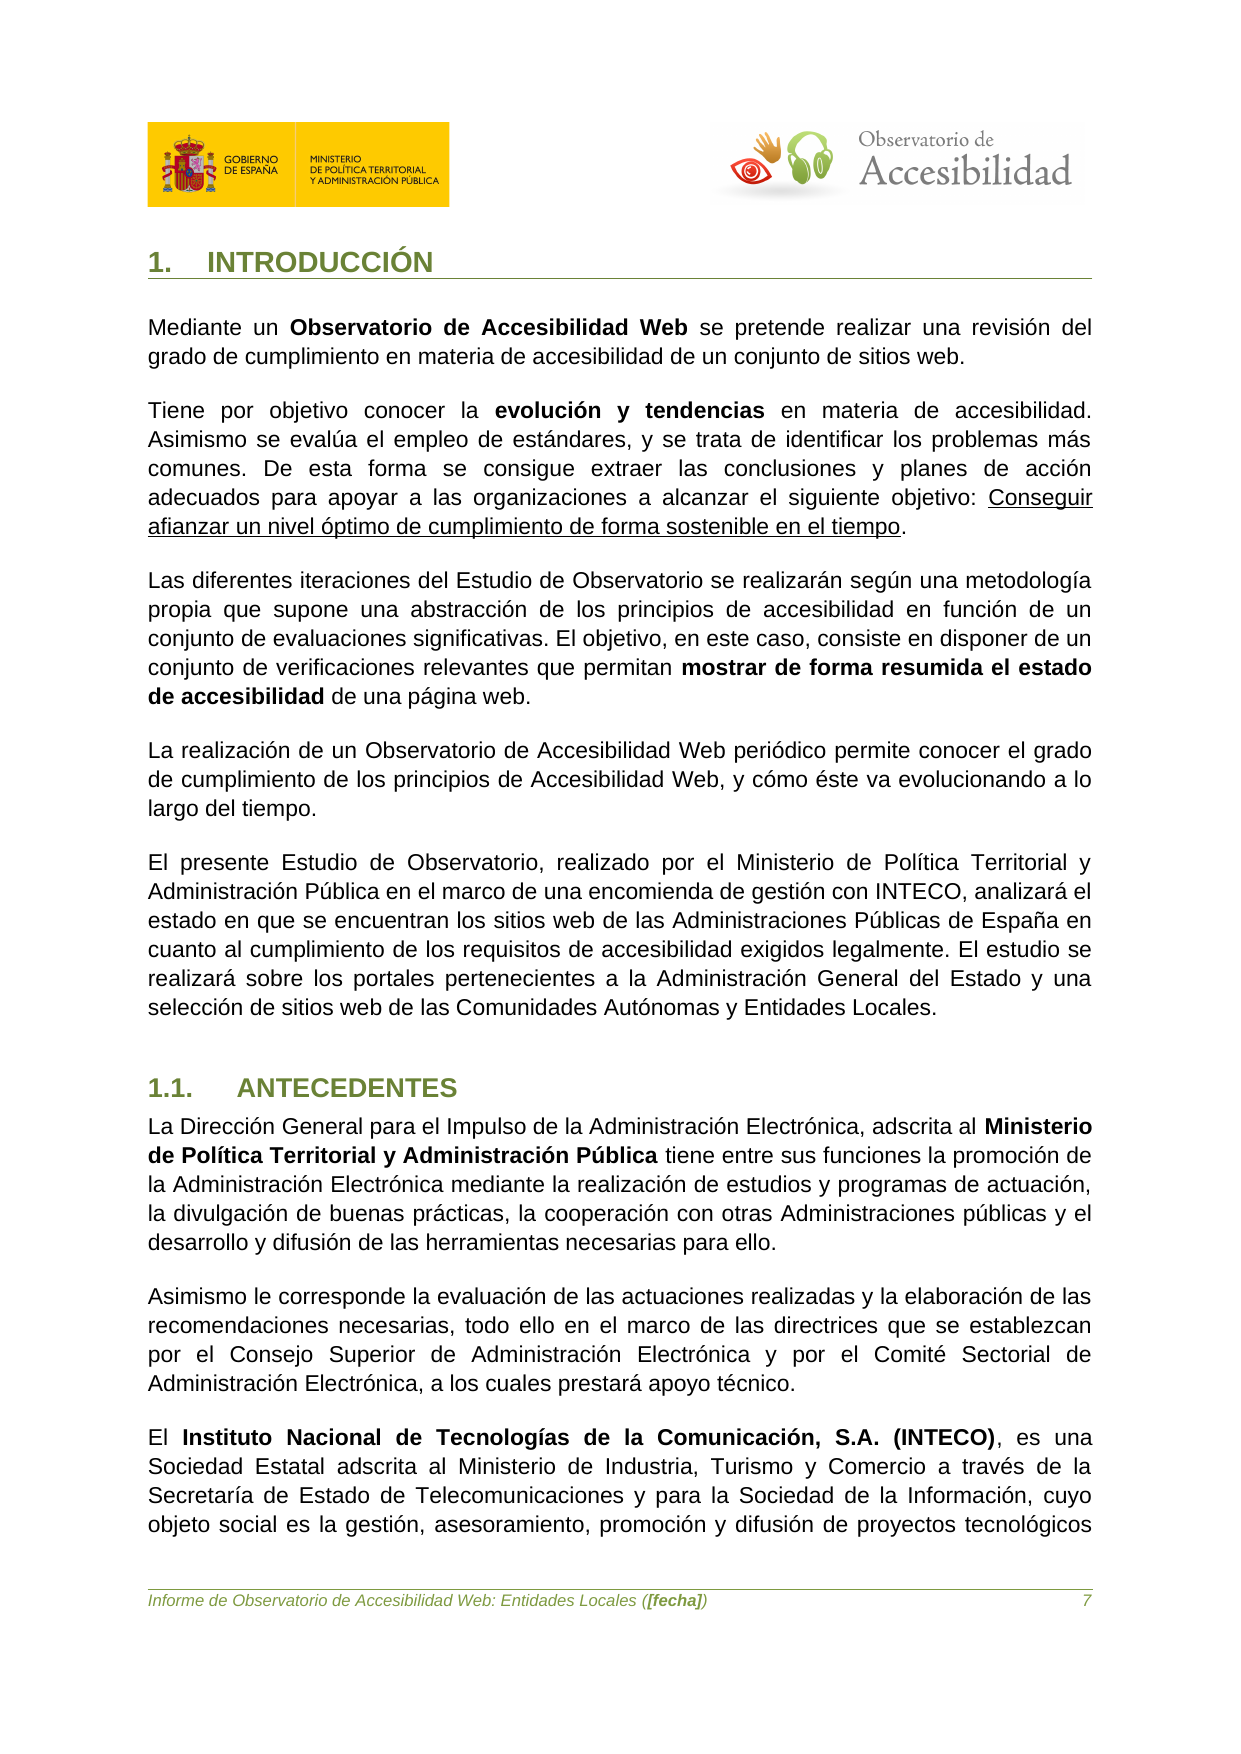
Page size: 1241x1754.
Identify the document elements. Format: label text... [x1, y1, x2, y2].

text Asimismo le corresponde la evaluación de las actuaciones realizadas y la elaboración de las recomendaciones necesarias, todo ello en el marco de las directrices que se establezcan por el Consejo Superior de Administración Electrónica y por el Comité Sectorial de Administración Electrónica, a los cuales prestará apoyo técnico. [148, 1283, 1092, 1396]
text La realización de un Observatorio de Accesibilidad Web periódico permite conocer el grado de cumplimiento de los principios de Accesibilidad Web, y cómo éste va evolucionando a lo largo del tiempo. [148, 737, 1092, 821]
text El presente Estudio de Observatorio, realizado por el Ministerio de Política Territorial y Administración Pública en el marco de una encomienda de gestión con INTECO, analizará el estado en que se encuentran los sitios web de las Administraciones Públicas de España en cuanto al cumplimiento de los requisitos de accesibilidad exigidos legalmente. El estudio se realizará sobre los portales pertenecientes a la Administración General del Estado y una selección de sitios web de las Comunidades Autónomas y Entidades Locales. [148, 849, 1092, 1020]
text Tiene por objetivo conocer la evolución y tendencias en materia de accesibilidad. Asimismo se evalúa el empleo de estándares, y se trata de identificar los problemas más comunes. De esta forma se consigue extraer las conclusiones y planes de acción adecuados para apoyar a las organizaciones a alcanzar el siguiente objetivo: Conseguir afianzar un nivel óptimo de cumplimiento de forma sostenible en el tiempo. [148, 397, 1092, 539]
list Introducción [148, 245, 1092, 278]
text Las diferentes iteraciones del Estudio de Observatorio se realizarán según una metodología propia que supone una abstracción de los principios de accesibilidad en función de un conjunto de evaluaciones significativas. El objetivo, en este caso, consiste en disponer de un conjunto de verificaciones relevantes que permitan mostrar de forma resumida el estado de accesibilidad de una página web. [148, 567, 1092, 709]
text Mediante un Observatorio de Accesibilidad Web se pretende realizar una revisión del grado de cumplimiento en materia de accesibilidad de un conjunto de sitios web. [148, 314, 1092, 369]
list Antecedentes [148, 1072, 1092, 1104]
text La Dirección General para el Impulso de la Administración Electrónica, adscrita al Ministerio de Política Territorial y Administración Pública tiene entre sus funciones la promoción de la Administración Electrónica mediante la realización de estudios y programas de actuación, la divulgación de buenas prácticas, la cooperación con otras Administraciones públicas y el desarrollo y difusión de las herramientas necesarias para ello. [148, 1113, 1092, 1255]
text El Instituto Nacional de Tecnologías de la Comunicación, S.A. (INTECO), es una Sociedad Estatal adscrita al Ministerio de Industria, Turismo y Comercio a través de la Secretaría de Estado de Telecomunicaciones y para la Sociedad de la Información, cuyo objeto social es la gestión, asesoramiento, promoción y difusión de proyectos tecnológicos [148, 1424, 1092, 1537]
